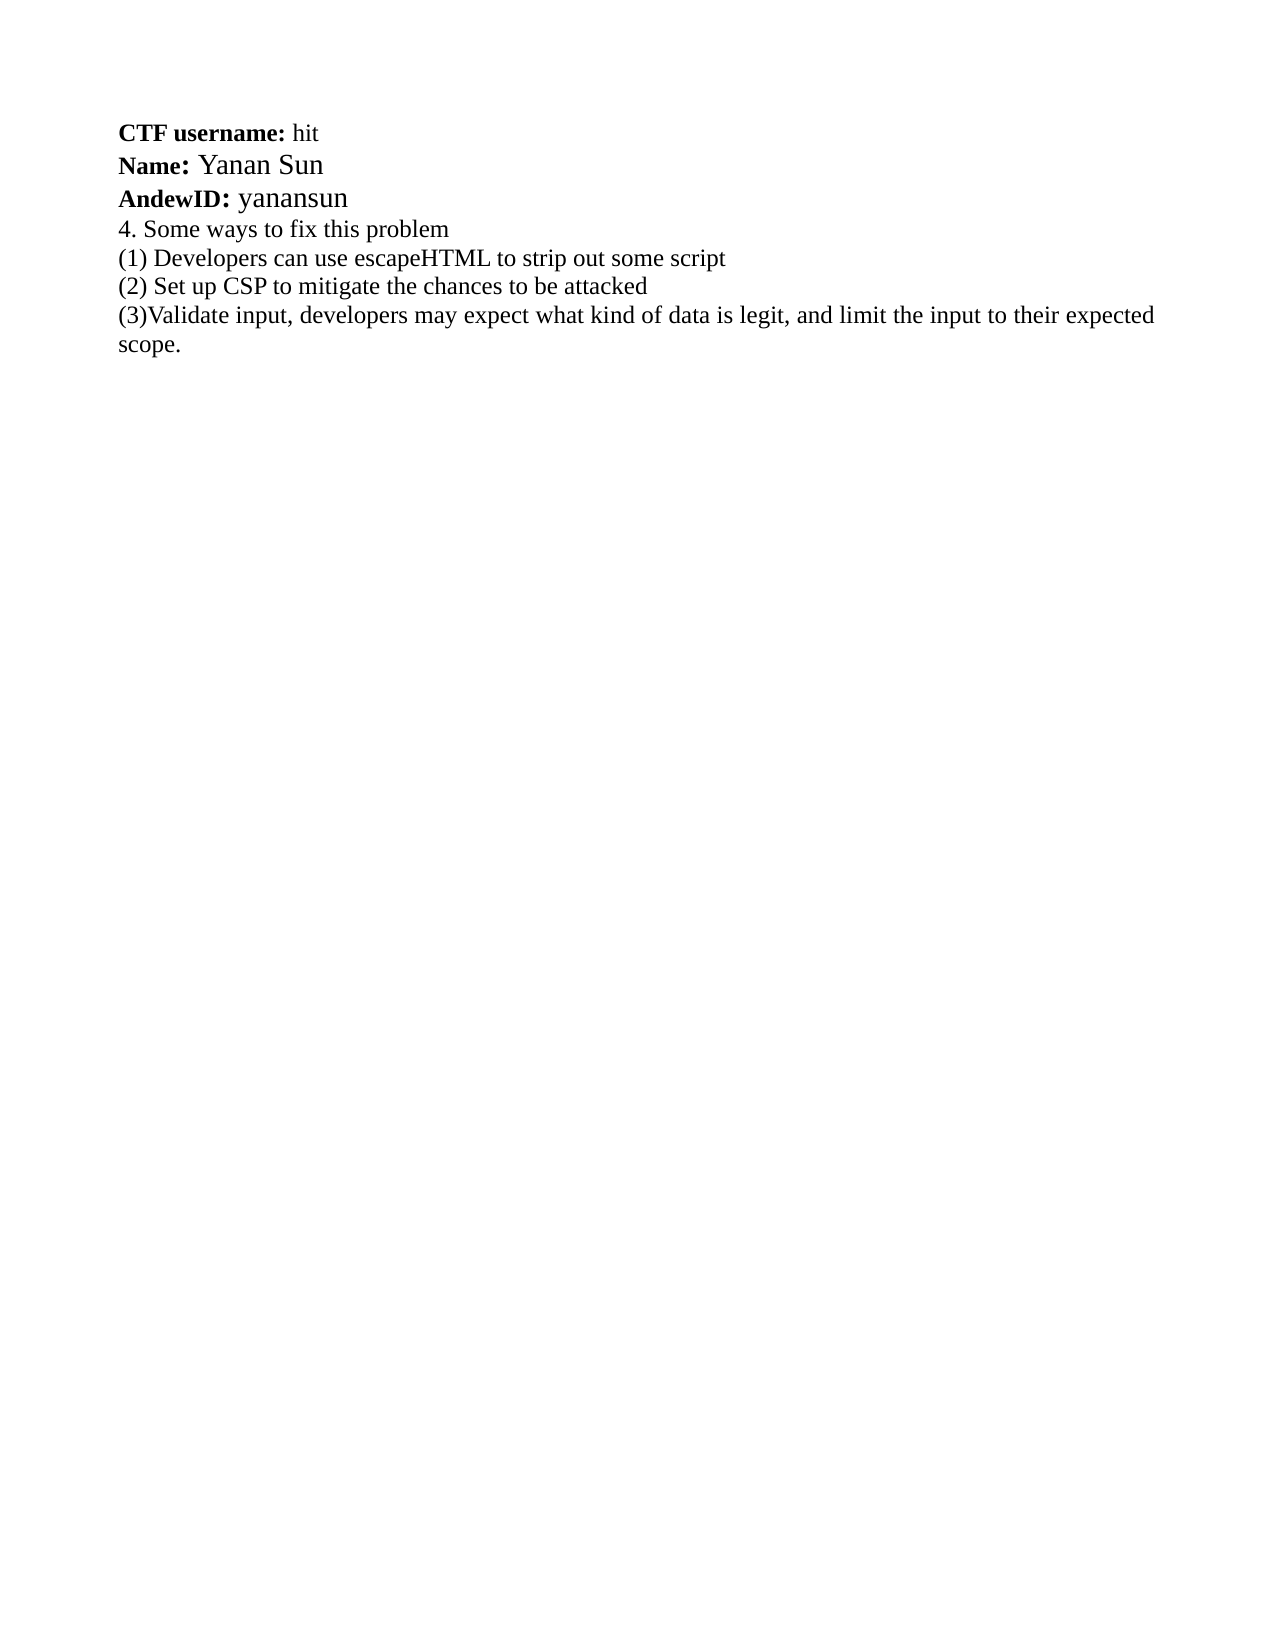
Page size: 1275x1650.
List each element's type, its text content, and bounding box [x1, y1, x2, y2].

text (3)Validate input, developers may expect what kind of data is legit, and limit the input to their expected scope. [118, 300, 1157, 358]
text (1) Developers can use escapeHTML to strip out some script [118, 243, 1157, 271]
text Name: Yanan Sun [118, 147, 1157, 180]
text 4. Some ways to fix this problem [118, 214, 1157, 243]
text (2) Set up CSP to mitigate the chances to be attacked [118, 271, 1157, 300]
text CTF username: hit [118, 118, 1157, 147]
text AndewID: yanansun [118, 180, 1157, 214]
